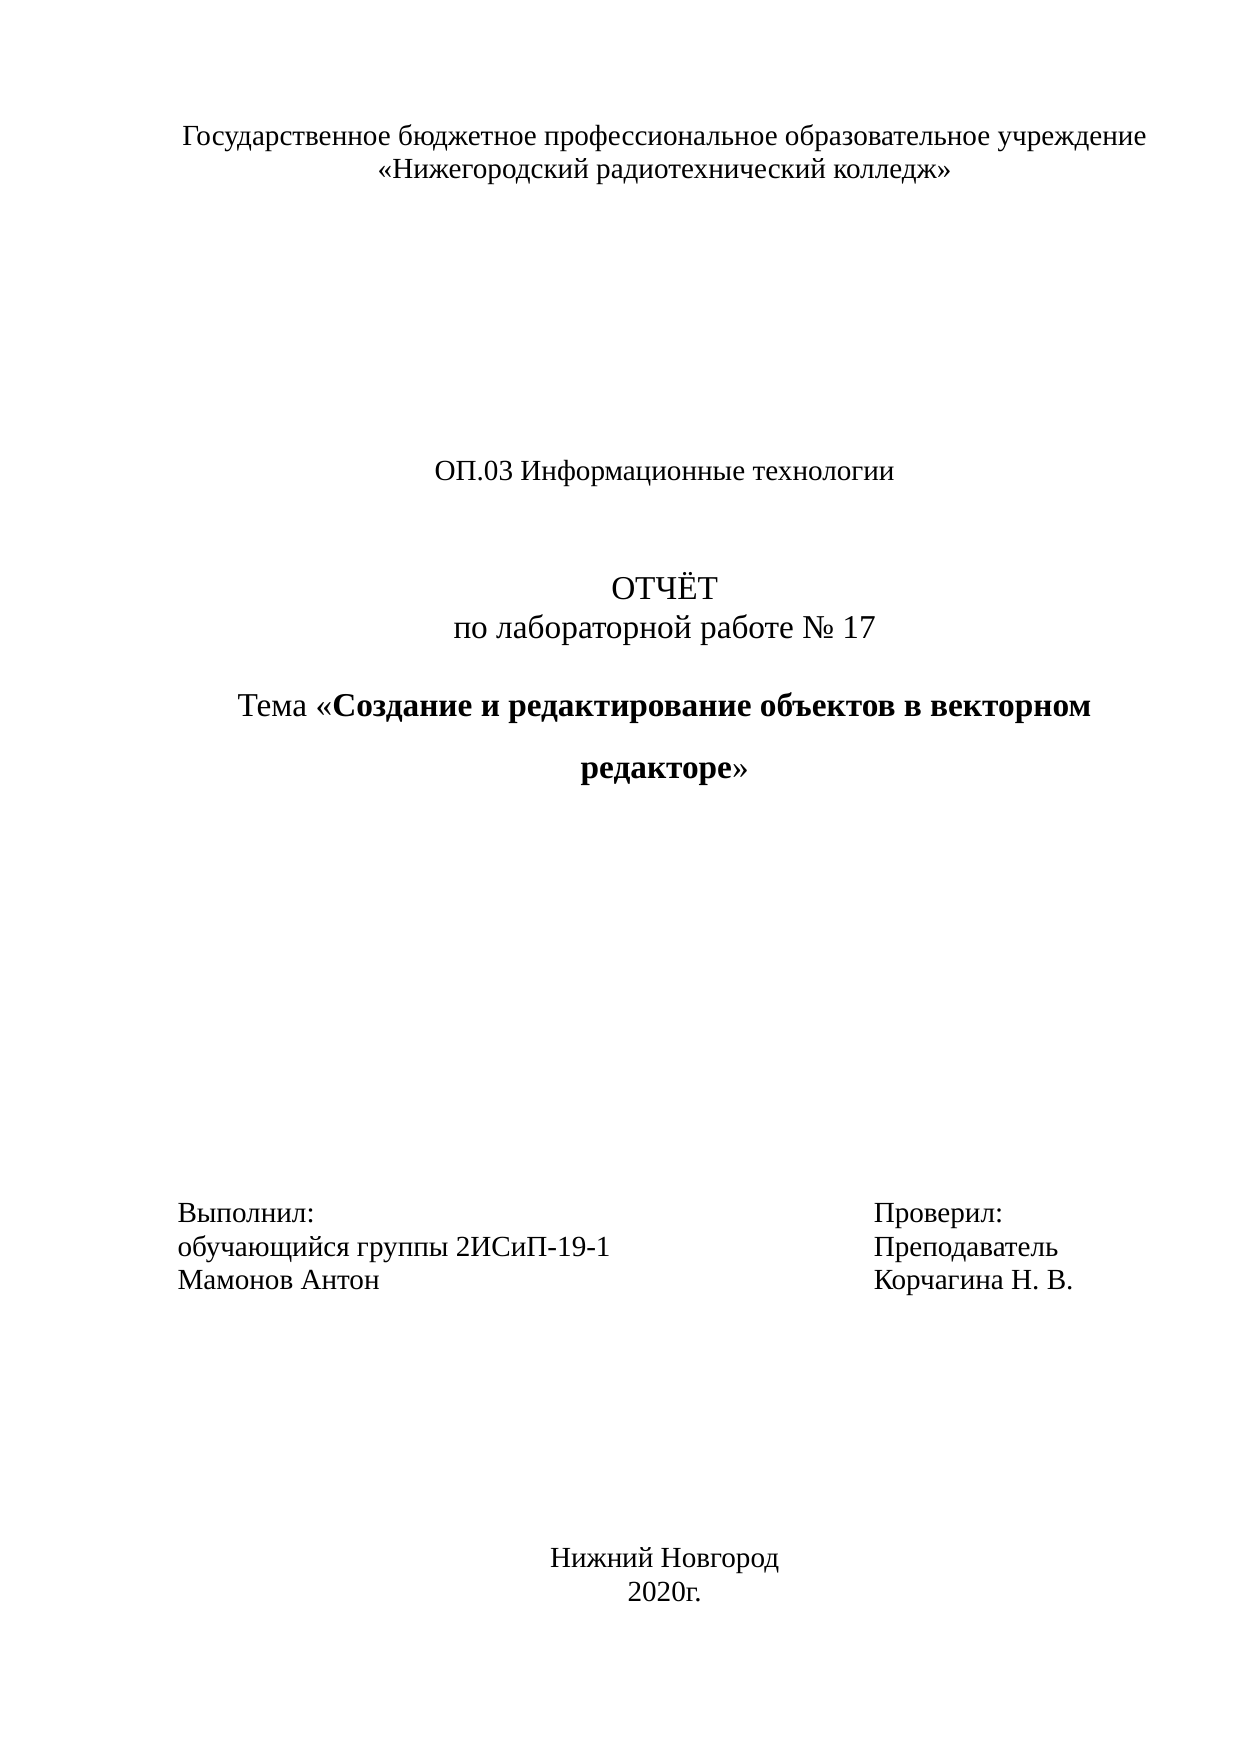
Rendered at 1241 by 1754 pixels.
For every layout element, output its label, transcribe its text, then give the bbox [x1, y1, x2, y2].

text Мамонов Антон Корчагина Н. В. [177, 1262, 1152, 1296]
text обучающийся группы 2ИСиП-19-1 Преподаватель [177, 1229, 1152, 1262]
text ОТЧЁТ [177, 568, 1152, 607]
text по лабораторной работе № 17 [177, 607, 1152, 645]
text Государственное бюджетное профессиональное образовательное учреждение [177, 118, 1152, 152]
subtitle Тема «Создание и редактирование объектов в векторном редакторе» [177, 661, 1152, 786]
text ОП.03 Информационные технологии [177, 453, 1152, 487]
text Выполнил: Проверил: [177, 1195, 1152, 1229]
text Нижний Новгород [177, 1540, 1152, 1574]
text 2020г. [177, 1574, 1152, 1607]
text «Нижегородский радиотехнический колледж» [177, 152, 1152, 185]
